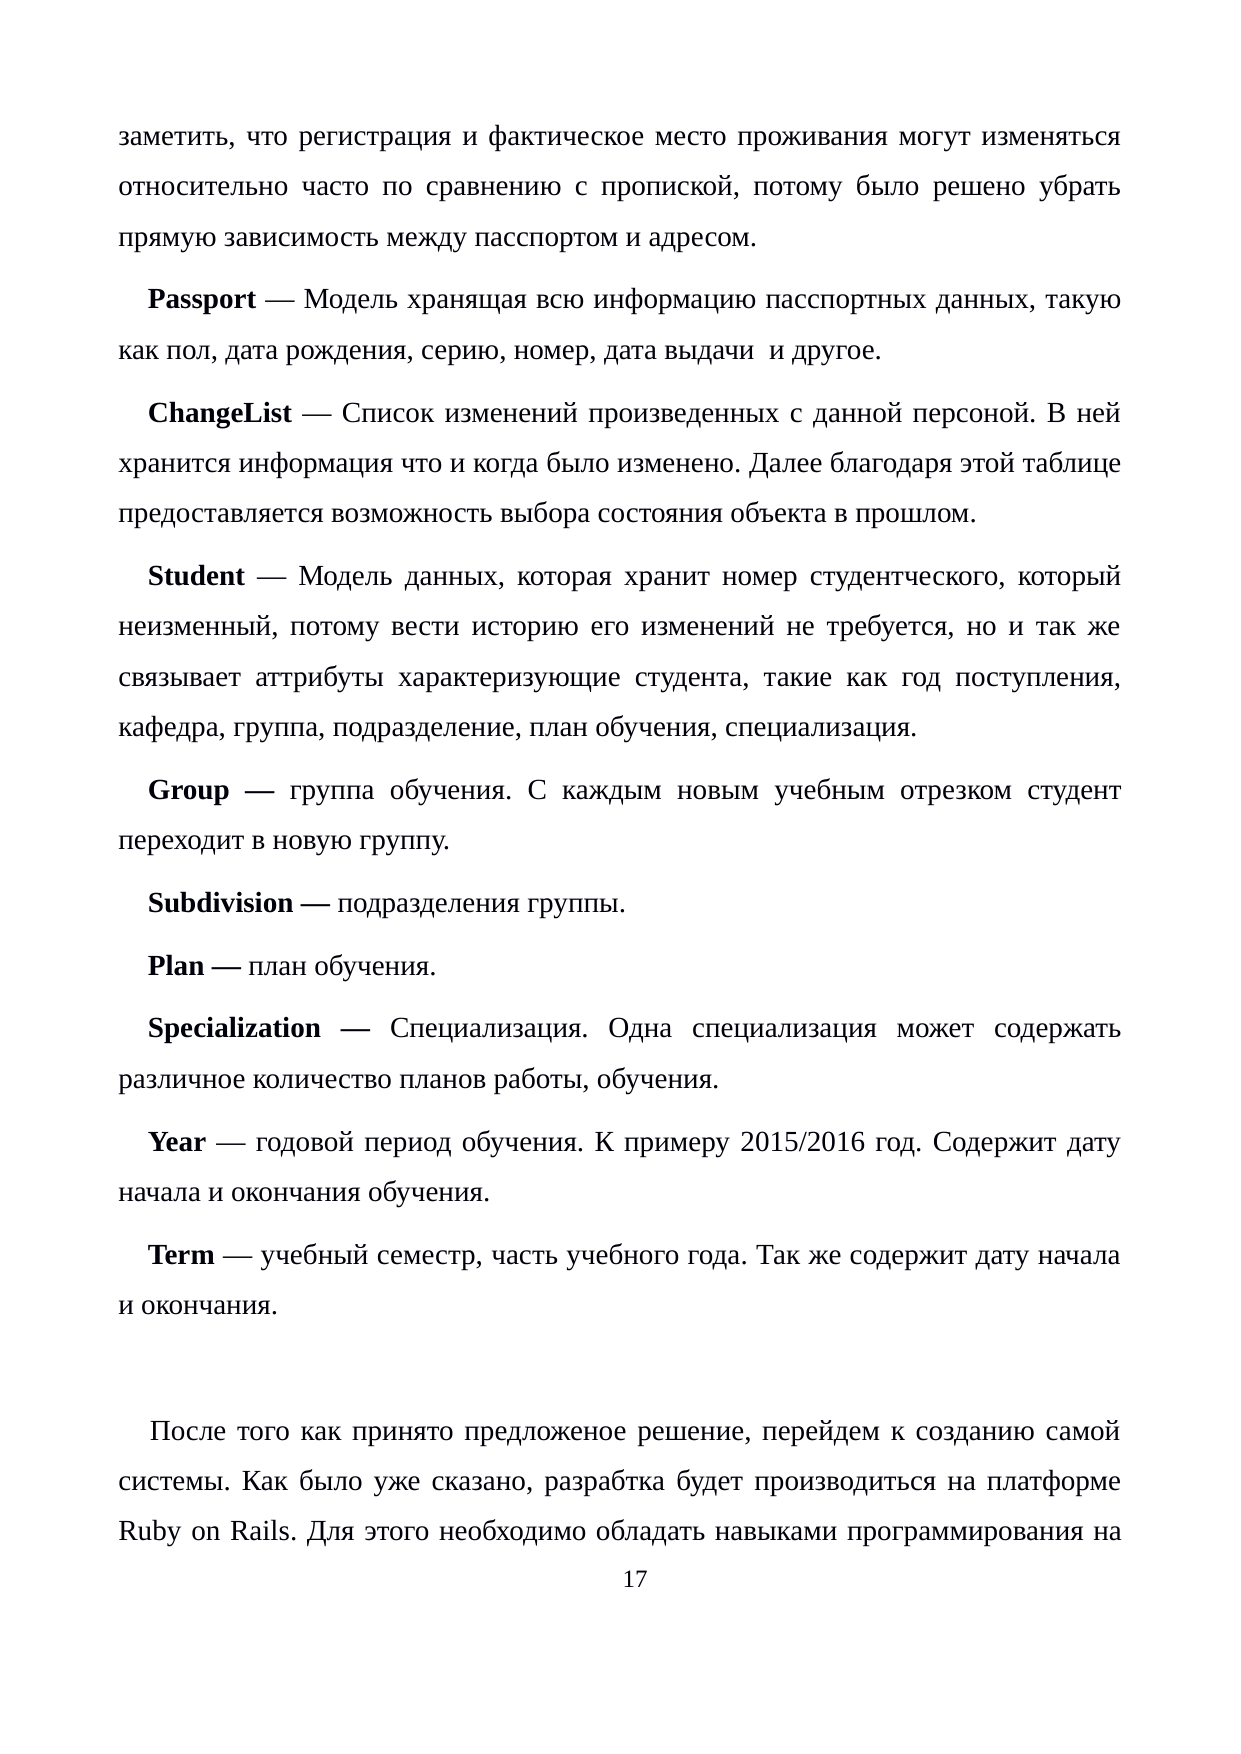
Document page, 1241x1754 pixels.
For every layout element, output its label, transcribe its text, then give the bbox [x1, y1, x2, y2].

text заметить, что регистрация и фактическое место проживания могут изменяться относительно часто по сравнению с пропиской, потому было решено убрать прямую зависимость между пасспортом и адресом. [118, 118, 1122, 252]
text Subdivision — подразделения группы. [118, 885, 1122, 918]
text ChangeList — Список изменений произведенных с данной персоной. В ней хранится информация что и когда было изменено. Далее благодаря этой таблице предоставляется возможность выбора состояния объекта в прошлом. [118, 395, 1122, 529]
text Student — Модель данных, которая хранит номер студентческого, который неизменный, потому вести историю его изменений не требуется, но и так же связывает аттрибуты характеризующие студента, такие как год поступления, кафедра, группа, подразделение, план обучения, специализация. [118, 558, 1122, 743]
text Year — годовой период обучения. К примеру 2015/2016 год. Содержит дату начала и окончания обучения. [118, 1124, 1122, 1208]
text Passport — Модель хранящая всю информацию пасспортных данных, такую как пол, дата рождения, серию, номер, дата выдачи и другое. [118, 282, 1122, 365]
text Term — учебный семестр, часть учебного года. Так же содержит дату начала и окончания. [118, 1237, 1122, 1321]
text Group — группа обучения. С каждым новым учебным отрезком студент переходит в новую группу. [118, 772, 1122, 856]
text После того как принято предложеное решение, перейдем к созданию самой системы. Как было уже сказано, разрабтка будет производиться на платформе Ruby on Rails. Для этого необходимо обладать навыками программирования на [118, 1413, 1122, 1547]
text Specialization — Специализация. Одна специализация может содержать различное количество планов работы, обучения. [118, 1011, 1122, 1094]
text Plan — план обучения. [118, 948, 1122, 981]
